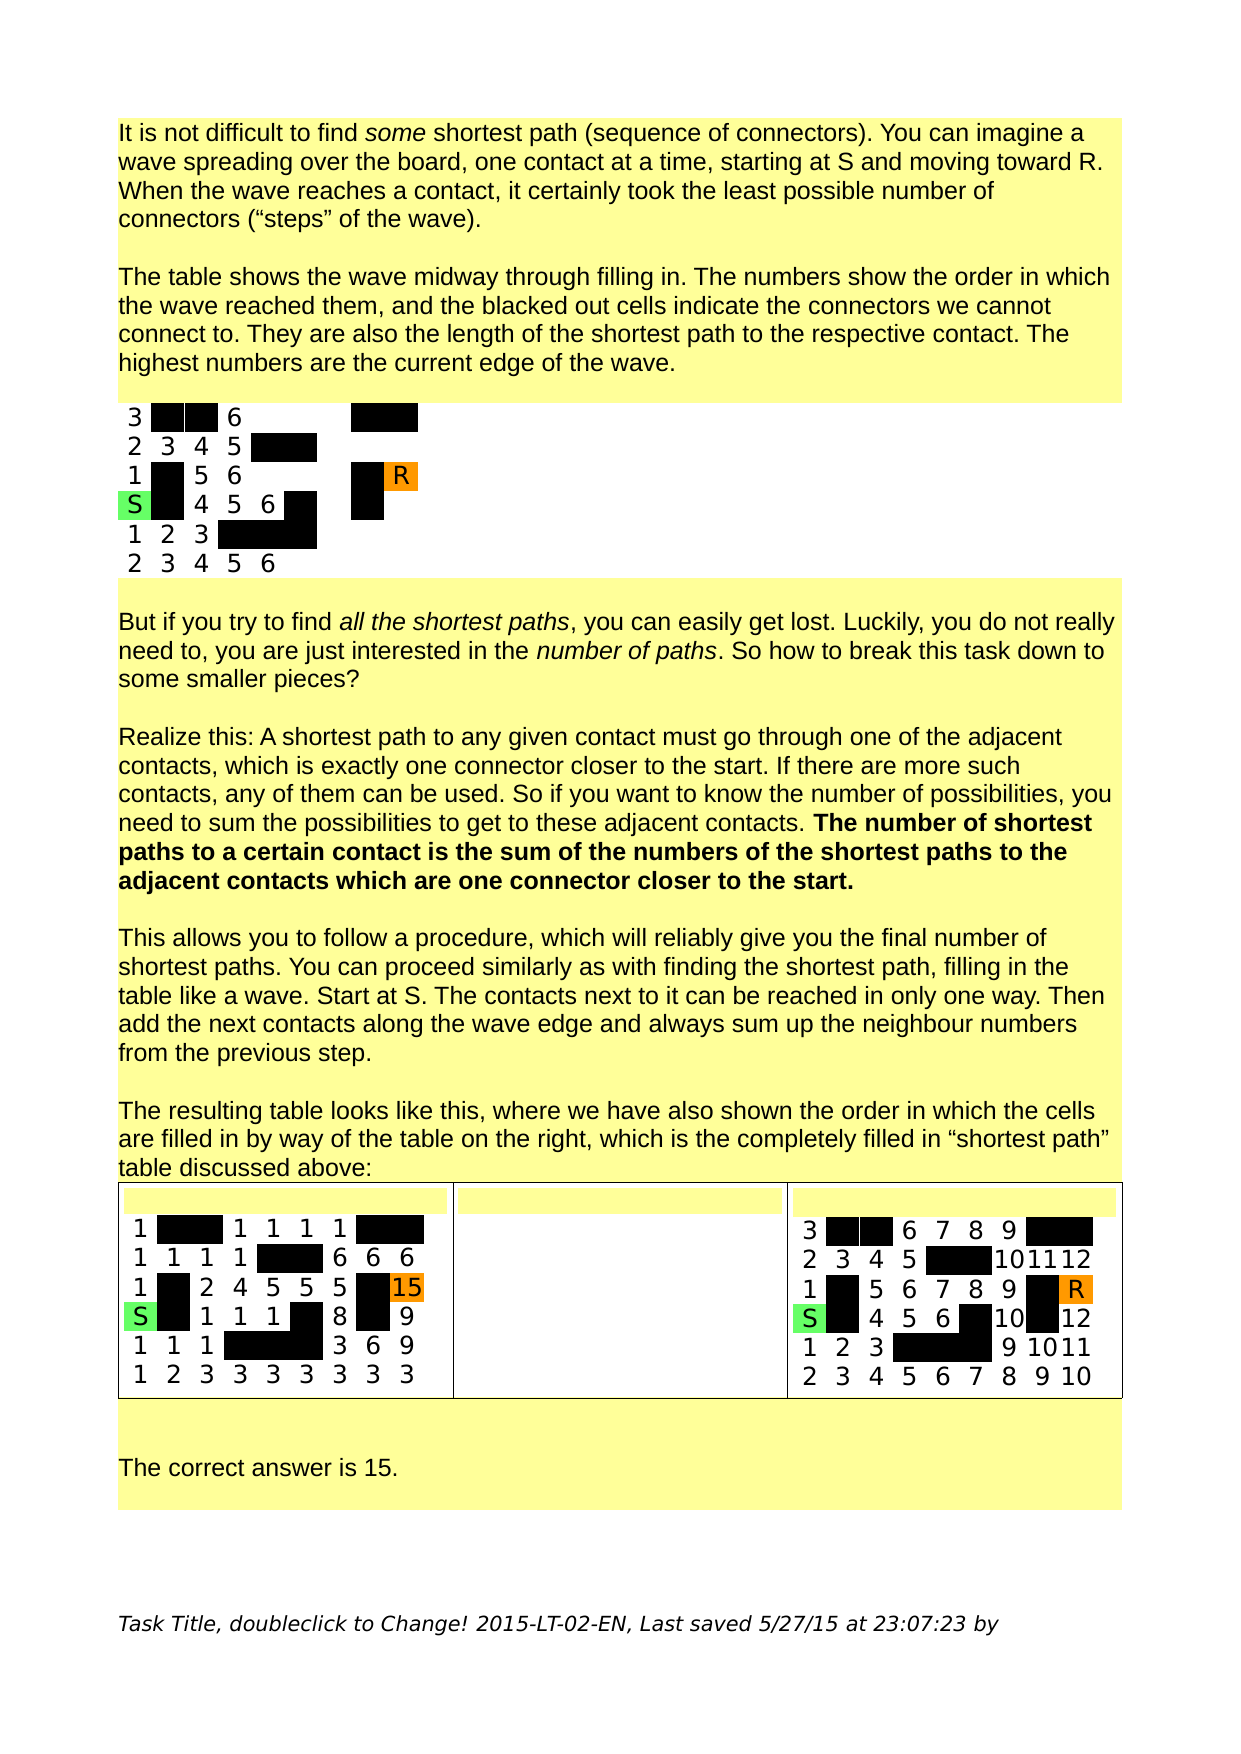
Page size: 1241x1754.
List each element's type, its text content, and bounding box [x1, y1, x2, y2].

table_cell # [290, 1244, 323, 1273]
table_cell 4 [860, 1363, 893, 1392]
table_header 1 [124, 1215, 157, 1244]
table_cell 5 [893, 1363, 926, 1392]
table_cell [318, 491, 351, 520]
table_cell 1 [224, 1302, 257, 1331]
table_header [251, 403, 284, 432]
table_cell 6 [893, 1275, 926, 1304]
table_cell 3 [151, 433, 184, 462]
table_cell 6 [218, 462, 251, 491]
table_header 3 [793, 1217, 826, 1246]
table_header 9 [993, 1217, 1026, 1246]
table_cell 1 [124, 1331, 157, 1360]
table_cell # [284, 491, 317, 520]
table_cell 9 [1026, 1363, 1059, 1392]
table_cell 7 [959, 1363, 992, 1392]
table_cell 1 [190, 1331, 223, 1360]
table_cell [284, 462, 317, 491]
table_cell 1 [118, 520, 151, 549]
table_cell 1 [124, 1273, 157, 1302]
table_header 1 [323, 1215, 356, 1244]
table_cell [318, 462, 351, 491]
table_cell 3 [323, 1331, 356, 1360]
table_cell 2 [118, 433, 151, 462]
table_cell 5 [893, 1246, 926, 1275]
table_cell 3 [826, 1246, 859, 1275]
table_header # [185, 403, 218, 432]
table_header 8 [959, 1217, 992, 1246]
table_cell 1 [793, 1275, 826, 1304]
table_cell 4 [860, 1304, 893, 1333]
table_cell 3 [860, 1333, 893, 1362]
table_cell 9 [390, 1331, 424, 1360]
table_cell 6 [251, 491, 284, 520]
table_cell 8 [959, 1275, 992, 1304]
text The table shows the wave midway through filling in. The numbers show the order in which the wave reached them, and the blacked out cells indicate the connectors we cannot connect to. They are also the length of the shortest path to the respective contact. The highest numbers are the current edge of the wave. [118, 262, 1122, 377]
table_header [119, 1183, 453, 1397]
table_cell 4 [224, 1273, 257, 1302]
table_cell # [290, 1302, 323, 1331]
table_cell 6 [323, 1244, 356, 1273]
text This allows you to follow a procedure, which will reliably give you the final number of shortest paths. You can proceed similarly as with finding the shortest path, filling in the table like a wave. Start at S. The contacts next to it can be reached in only one way. Then add the next contacts along the wave edge and always sum up the neighbour numbers from the previous step. [118, 923, 1122, 1067]
table_cell 5 [893, 1304, 926, 1333]
table_header [284, 403, 317, 432]
table_header 6 [893, 1217, 926, 1246]
table_header 6 [218, 403, 251, 432]
table_cell # [356, 1302, 390, 1331]
table_cell 7 [926, 1275, 959, 1304]
table_cell 8 [323, 1302, 356, 1331]
table_cell 2 [190, 1273, 223, 1302]
table_cell 3 [190, 1360, 223, 1389]
table_cell 3 [224, 1360, 257, 1389]
table_cell 3 [257, 1360, 290, 1389]
table_cell # [157, 1302, 190, 1331]
table_cell # [1026, 1275, 1059, 1304]
table_cell 1 [157, 1331, 190, 1360]
table_cell 2 [118, 549, 151, 578]
table_cell # [1026, 1304, 1059, 1333]
table_cell [351, 433, 384, 462]
table_cell 1 [257, 1302, 290, 1331]
table_cell 6 [390, 1244, 424, 1273]
table_cell 1 [157, 1244, 190, 1273]
table_cell # [959, 1333, 992, 1362]
table_cell # [251, 433, 284, 462]
text But if you try to find all the shortest paths, you can easily get lost. Luckily, you do not really need to, you are just interested in the number of paths. So how to break this task down to some smaller pieces? [118, 607, 1122, 693]
text The resulting table looks like this, where we have also shown the order in which the cells are filled in by way of the table on the right, which is the completely filled in “shortest path” table discussed above: [118, 1096, 1122, 1182]
table_cell 10 [1059, 1363, 1093, 1392]
table_cell 9 [993, 1333, 1026, 1362]
table_cell # [926, 1333, 959, 1362]
table_cell 2 [151, 520, 184, 549]
table_cell 12 [1059, 1246, 1093, 1275]
table_cell 4 [185, 491, 218, 520]
table_cell 1 [190, 1302, 223, 1331]
table_cell 4 [860, 1246, 893, 1275]
table_cell 10 [1026, 1333, 1059, 1362]
table_cell 5 [290, 1273, 323, 1302]
table_cell 5 [860, 1275, 893, 1304]
table_header 3 [118, 403, 151, 432]
table_header # [157, 1215, 190, 1244]
table_cell 5 [257, 1273, 290, 1302]
table_cell [351, 520, 384, 549]
table_cell # [351, 462, 384, 491]
table_cell [318, 433, 351, 462]
table_header # [190, 1215, 223, 1244]
table_cell 6 [356, 1244, 390, 1273]
table_header # [826, 1217, 859, 1246]
table_cell 2 [793, 1246, 826, 1275]
table_header # [384, 403, 418, 432]
table_cell 5 [323, 1273, 356, 1302]
table_cell 3 [356, 1360, 390, 1389]
text It is not difficult to find some shortest path (sequence of connectors). You can imagine a wave spreading over the board, one contact at a time, starting at S and moving toward R. When the wave reaches a contact, it certainly took the least possible number of connectors (“steps” of the wave). [118, 118, 1122, 233]
table_header 7 [926, 1217, 959, 1246]
table_header # [390, 1215, 424, 1244]
table_header [454, 1183, 787, 1397]
table_header # [860, 1217, 893, 1246]
table_cell 3 [151, 549, 184, 578]
table_cell # [218, 520, 251, 549]
table_cell 1 [124, 1360, 157, 1389]
text The correct answer is 15. [118, 1453, 1122, 1481]
table_header 1 [224, 1215, 257, 1244]
table_cell # [826, 1304, 859, 1333]
table_header 1 [257, 1215, 290, 1244]
table_cell 12 [1059, 1304, 1093, 1333]
table_cell [284, 549, 317, 578]
table_cell 10 [993, 1304, 1026, 1333]
table_header # [356, 1215, 390, 1244]
table_cell # [959, 1246, 992, 1275]
table_cell [384, 491, 418, 520]
table_cell # [284, 520, 317, 549]
table_cell # [290, 1331, 323, 1360]
table_cell 1 [124, 1244, 157, 1273]
table_cell [318, 520, 351, 549]
table_cell 6 [251, 549, 284, 578]
table_cell 3 [323, 1360, 356, 1389]
table_cell # [151, 491, 184, 520]
table_cell 1 [118, 462, 151, 491]
table_cell 3 [826, 1363, 859, 1392]
table_cell 1 [793, 1333, 826, 1362]
table_cell # [893, 1333, 926, 1362]
table_cell [351, 549, 384, 578]
table_cell [384, 549, 418, 578]
table_header # [1026, 1217, 1059, 1246]
table_cell 2 [826, 1333, 859, 1362]
table_cell # [356, 1273, 390, 1302]
table_cell # [224, 1331, 257, 1360]
table_cell 4 [185, 433, 218, 462]
table_cell 1 [190, 1244, 223, 1273]
table_cell # [959, 1304, 992, 1333]
table_cell 2 [793, 1363, 826, 1392]
table_cell 6 [926, 1304, 959, 1333]
table_cell 11 [1026, 1246, 1059, 1275]
table_cell 5 [218, 491, 251, 520]
table_cell [384, 433, 418, 462]
table_cell 5 [185, 462, 218, 491]
table_cell 9 [390, 1302, 424, 1331]
table_cell 10 [993, 1246, 1026, 1275]
table_header [788, 1183, 1122, 1397]
table_cell 11 [1059, 1333, 1093, 1362]
table_cell 3 [185, 520, 218, 549]
table_cell # [157, 1273, 190, 1302]
table_cell 5 [218, 433, 251, 462]
table_cell 1 [224, 1244, 257, 1273]
table_cell 6 [356, 1331, 390, 1360]
table_cell [318, 549, 351, 578]
table_cell 4 [185, 549, 218, 578]
table_cell 3 [390, 1360, 424, 1389]
table_cell 6 [926, 1363, 959, 1392]
table_cell 5 [218, 549, 251, 578]
text Realize this: A shortest path to any given contact must go through one of the adjacent contacts, which is exactly one connector closer to the start. If there are more such contacts, any of them can be used. So if you want to know the number of possibilities, you need to sum the possibilities to get to these adjacent contacts. The number of shortest paths to a certain contact is the sum of the numbers of the shortest paths to the adjacent contacts which are one connector closer to the start. [118, 722, 1122, 894]
table_header # [1059, 1217, 1093, 1246]
table_header # [151, 403, 184, 432]
table_cell 3 [290, 1360, 323, 1389]
table_header [318, 403, 351, 432]
table_cell # [251, 520, 284, 549]
table_header 1 [290, 1215, 323, 1244]
table_cell 8 [993, 1363, 1026, 1392]
table_cell [251, 462, 284, 491]
table_cell # [284, 433, 317, 462]
table_cell 9 [993, 1275, 1026, 1304]
table_cell # [351, 491, 384, 520]
table_cell 2 [157, 1360, 190, 1389]
table_cell # [151, 462, 184, 491]
table_header # [351, 403, 384, 432]
table_cell # [257, 1244, 290, 1273]
table_cell [384, 520, 418, 549]
table_cell # [826, 1275, 859, 1304]
table_cell # [926, 1246, 959, 1275]
table_cell # [257, 1331, 290, 1360]
